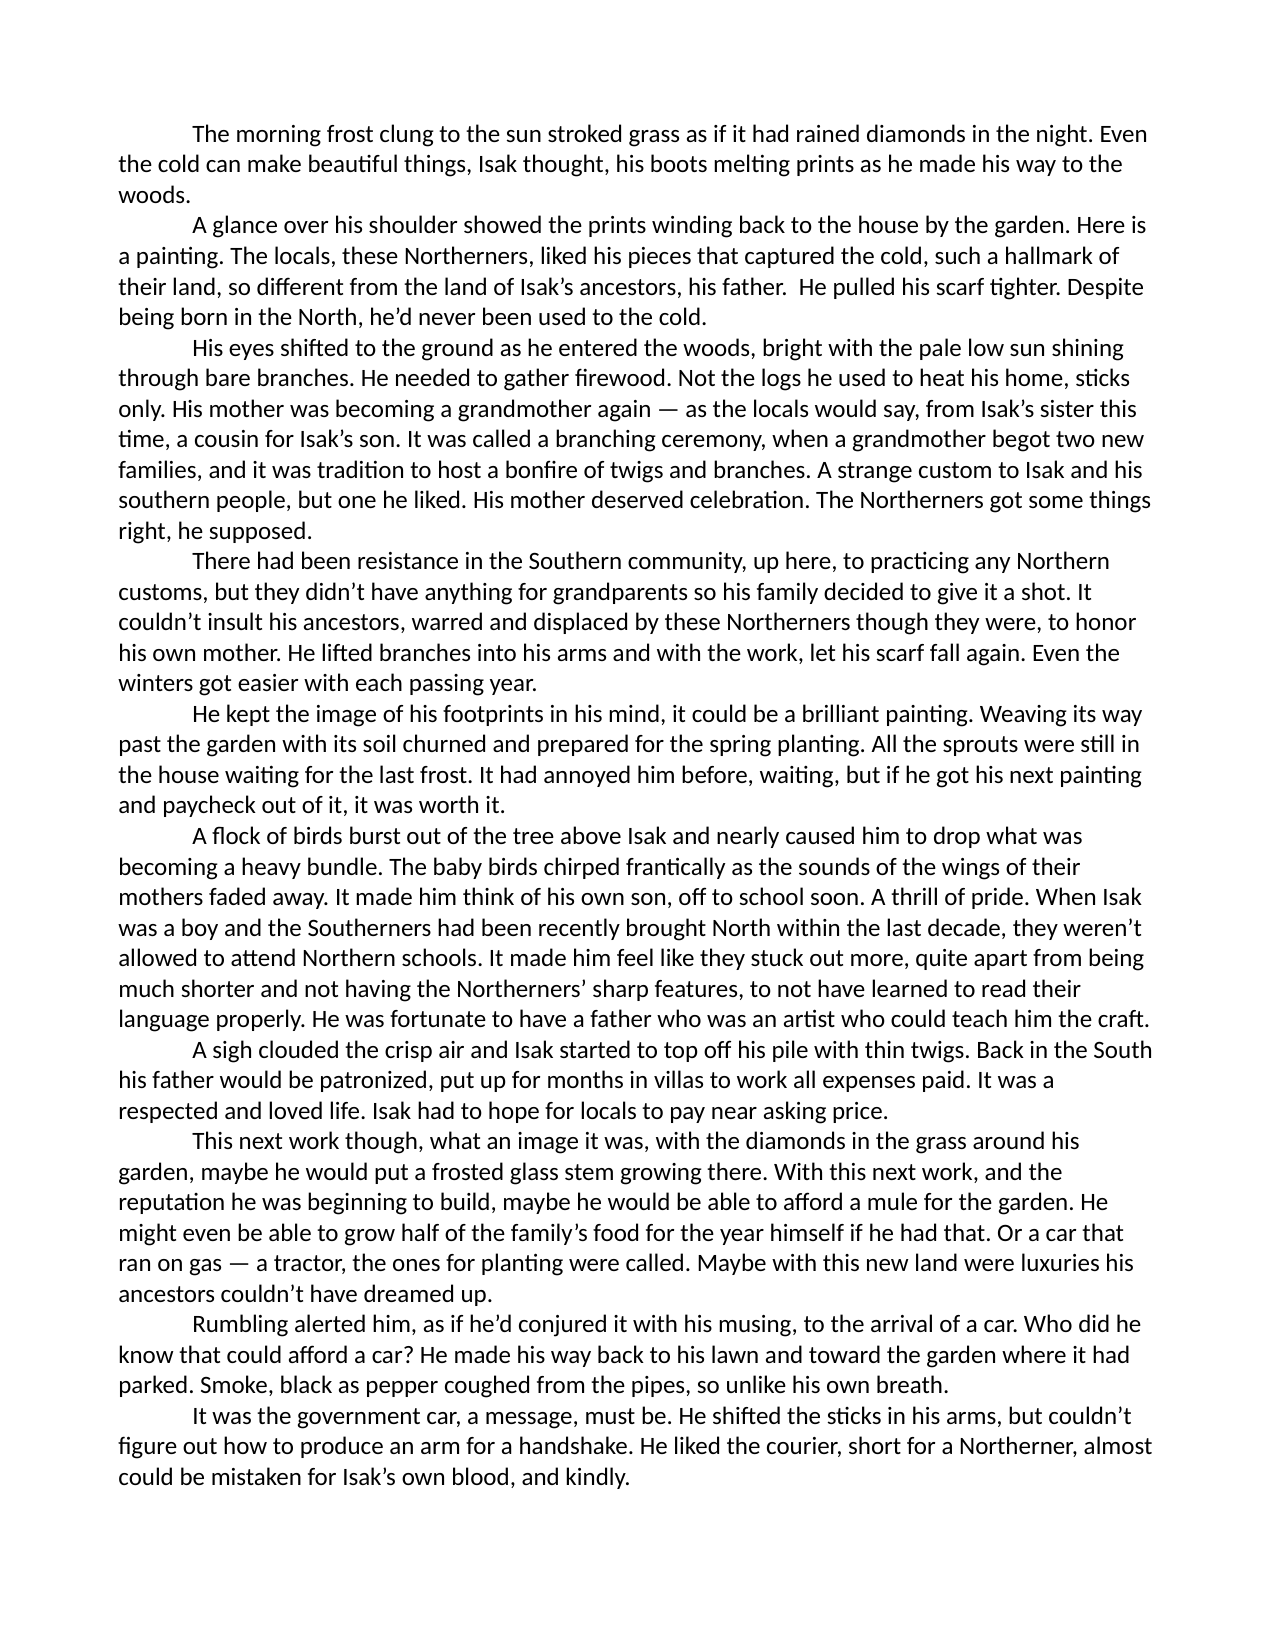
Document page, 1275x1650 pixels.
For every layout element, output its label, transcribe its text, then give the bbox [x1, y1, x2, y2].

text His eyes shifted to the ground as he entered the woods, bright with the pale low sun shining through bare branches. He needed to gather firewood. Not the logs he used to heat his home, sticks only. His mother was becoming a grandmother again — as the locals would say, from Isak’s sister this time, a cousin for Isak’s son. It was called a branching ceremony, when a grandmother begot two new families, and it was tradition to host a bonfire of twigs and branches. A strange custom to Isak and his southern people, but one he liked. His mother deserved celebration. The Northerners got some things right, he supposed. [118, 332, 1157, 545]
text It was the government car, a message, must be. He shifted the sticks in his arms, but couldn’t figure out how to produce an arm for a handshake. He liked the courier, short for a Northerner, almost could be mistaken for Isak’s own blood, and kindly. [118, 1400, 1157, 1492]
text This next work though, what an image it was, with the diamonds in the grass around his garden, maybe he would put a frosted glass stem growing there. With this next work, and the reputation he was beginning to build, maybe he would be able to afford a mule for the garden. He might even be able to grow half of the family’s food for the year himself if he had that. Or a car that ran on gas — a tractor, the ones for planting were called. Maybe with this new land were luxuries his ancestors couldn’t have dreamed up. [118, 1125, 1157, 1308]
text A glance over his shoulder showed the prints winding back to the house by the garden. Here is a painting. The locals, these Northerners, liked his pieces that captured the cold, such a hallmark of their land, so different from the land of Isak’s ancestors, his father. He pulled his scarf tighter. Despite being born in the North, he’d never been used to the cold. [118, 210, 1157, 332]
text Rumbling alerted him, as if he’d conjured it with his musing, to the arrival of a car. Who did he know that could afford a car? He made his way back to his lawn and toward the garden where it had parked. Smoke, black as pepper coughed from the pipes, so unlike his own breath. [118, 1308, 1157, 1400]
text A flock of birds burst out of the tree above Isak and nearly caused him to drop what was becoming a heavy bundle. The baby birds chirped frantically as the sounds of the wings of their mothers faded away. It made him think of his own son, off to school soon. A thrill of pride. When Isak was a boy and the Southerners had been recently brought North within the last decade, they weren’t allowed to attend Northern schools. It made him feel like they stuck out more, quite apart from being much shorter and not having the Northerners’ sharp features, to not have learned to read their language properly. He was fortunate to have a father who was an artist who could teach him the craft. [118, 820, 1157, 1034]
text The morning frost clung to the sun stroked grass as if it had rained diamonds in the night. Even the cold can make beautiful things, Isak thought, his boots melting prints as he made his way to the woods. [118, 118, 1157, 210]
text A sigh clouded the crisp air and Isak started to top off his pile with thin twigs. Back in the South his father would be patronized, put up for months in villas to work all expenses paid. It was a respected and loved life. Isak had to hope for locals to pay near asking price. [118, 1034, 1157, 1125]
text He kept the image of his footprints in his mind, it could be a brilliant painting. Weaving its way past the garden with its soil churned and prepared for the spring planting. All the sprouts were still in the house waiting for the last frost. It had annoyed him before, waiting, but if he got his next painting and paycheck out of it, it was worth it. [118, 698, 1157, 820]
text There had been resistance in the Southern community, up here, to practicing any Northern customs, but they didn’t have anything for grandparents so his family decided to give it a shot. It couldn’t insult his ancestors, warred and displaced by these Northerners though they were, to honor his own mother. He lifted branches into his arms and with the work, let his scarf fall again. Even the winters got easier with each passing year. [118, 545, 1157, 698]
